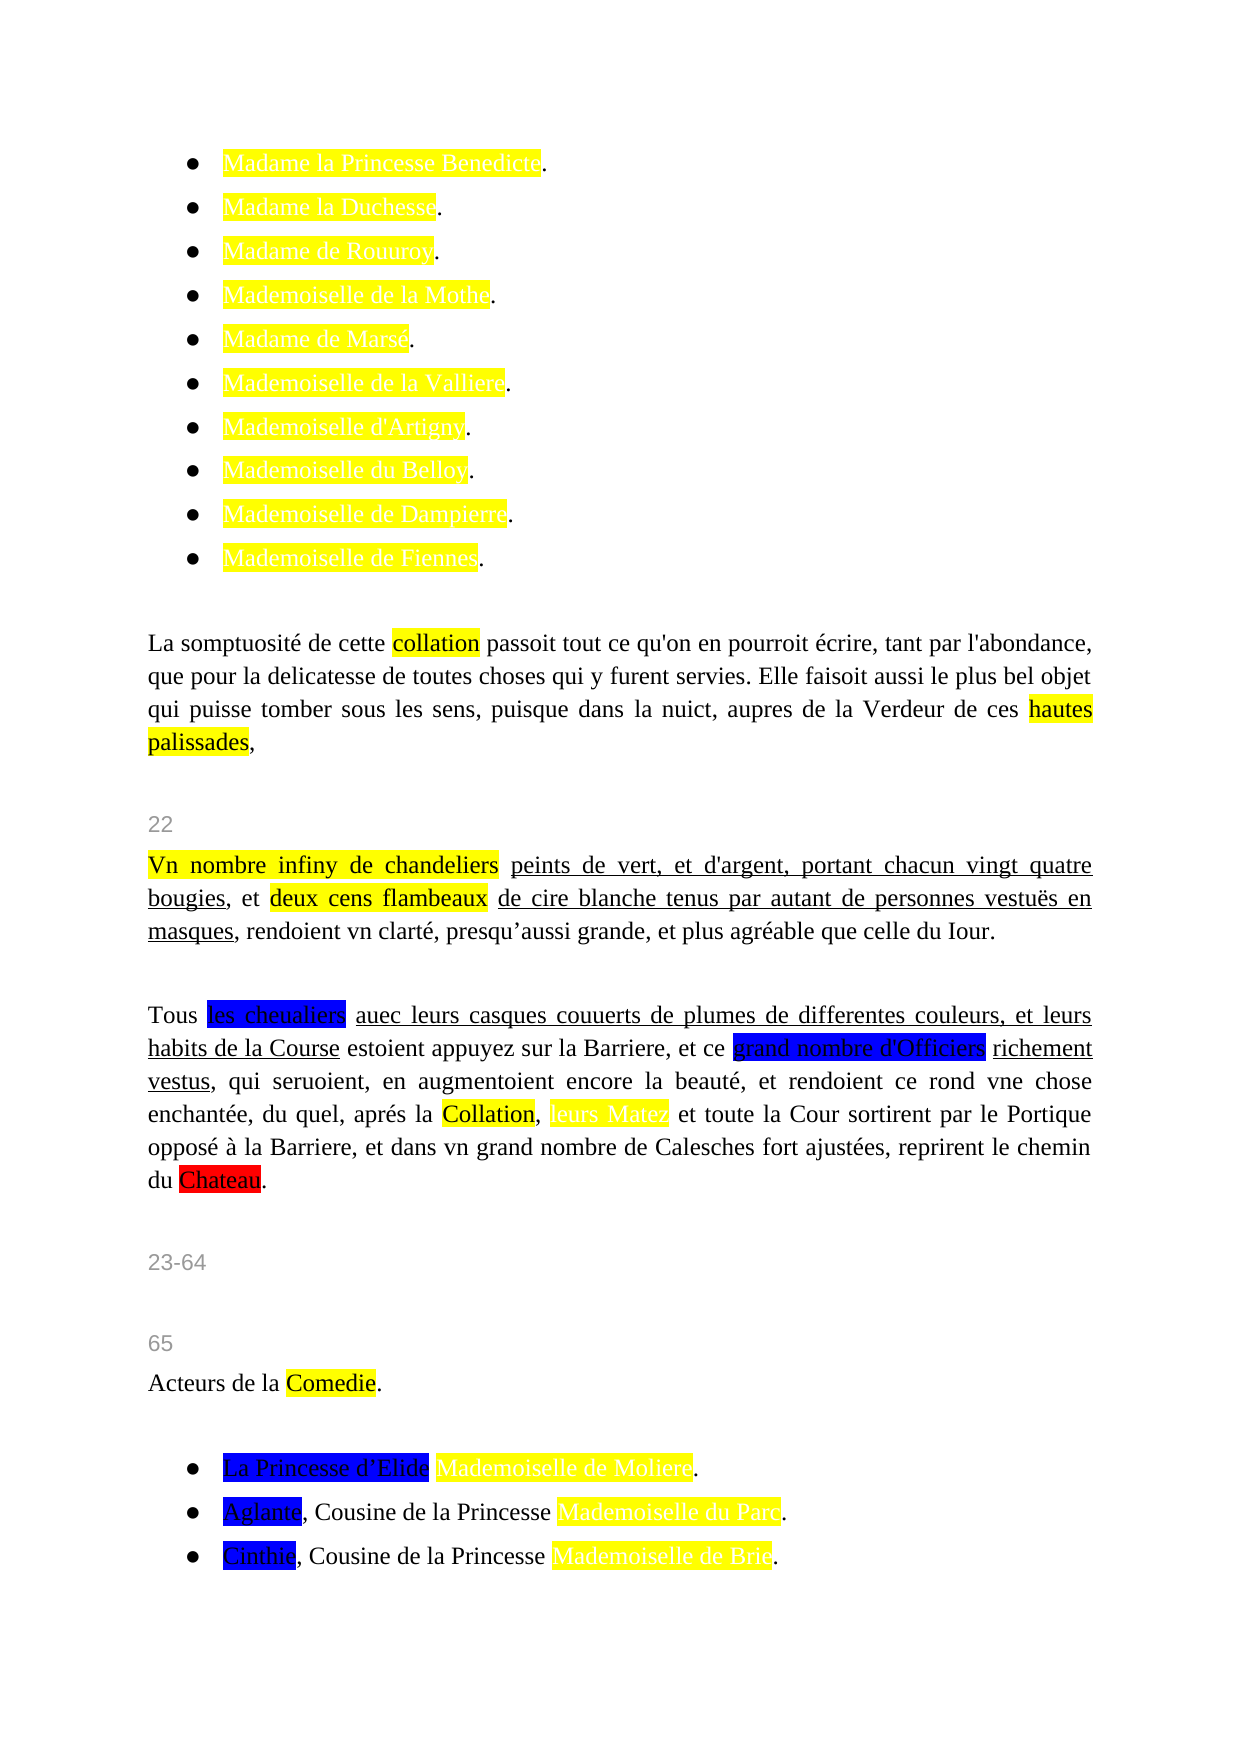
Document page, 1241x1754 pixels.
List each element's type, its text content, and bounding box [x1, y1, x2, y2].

list La Princesse d’Elide Mademoiselle de Moliere. [185, 1452, 1093, 1483]
list Mademoiselle du Belloy. [185, 454, 1093, 485]
list Madame de Rouuroy. [185, 235, 1093, 266]
text La somptuosité de cette collation passoit tout ce qu'on en pourroit écrire, tant par l'abondance, que pour la delicatesse de toutes choses qui y furent servies. Elle faisoit aussi le plus bel objet qui puisse tomber sous les sens, puisque dans la nuict, aupres de la Verdeur de ces hautes palissades, [148, 628, 1093, 756]
list Mademoiselle de la Valliere. [185, 367, 1093, 397]
list Cinthie, Cousine de la Princesse Mademoiselle de Brie. [185, 1540, 1093, 1571]
text 22 [173, 811, 1093, 837]
list Madame la Princesse Benedicte. [185, 148, 1093, 178]
list Madame la Duchesse. [185, 191, 1093, 222]
list Mademoiselle de la Mothe. [185, 279, 1093, 310]
text 65 [148, 1329, 1093, 1356]
list Mademoiselle d'Artigny. [185, 411, 1093, 441]
list Madame de Marsé. [185, 323, 1093, 353]
text Tous les cheualiers auec leurs casques couuerts de plumes de differentes couleurs, et leurs habits de la Course estoient appuyez sur la Barriere, et ce grand nombre d'Officiers richement vestus, qui seruoient, en augmentoient encore la beauté, et rendoient ce rond vne chose enchantée, du quel, aprés la Collation, leurs Matez et toute la Cour sortirent par le Portique opposé à la Barriere, et dans vn grand nombre de Calesches fort ajustées, reprirent le chemin du Chateau. [148, 1000, 1093, 1193]
text Acteurs de la Comedie. [148, 1368, 1093, 1397]
text Vn nombre infiny de chandeliers peints de vert, et d'argent, portant chacun vingt quatre bougies, et deux cens flambeaux de cire blanche tenus par autant de personnes vestuës en masques, rendoient vn clarté, presqu’aussi grande, et plus agréable que celle du Iour. [148, 850, 1093, 945]
list Mademoiselle de Fiennes. [185, 542, 1093, 573]
text 23-64 [148, 1248, 1093, 1275]
list Mademoiselle de Dampierre. [185, 498, 1093, 529]
list Aglante, Cousine de la Princesse Mademoiselle du Parc. [185, 1496, 1093, 1527]
